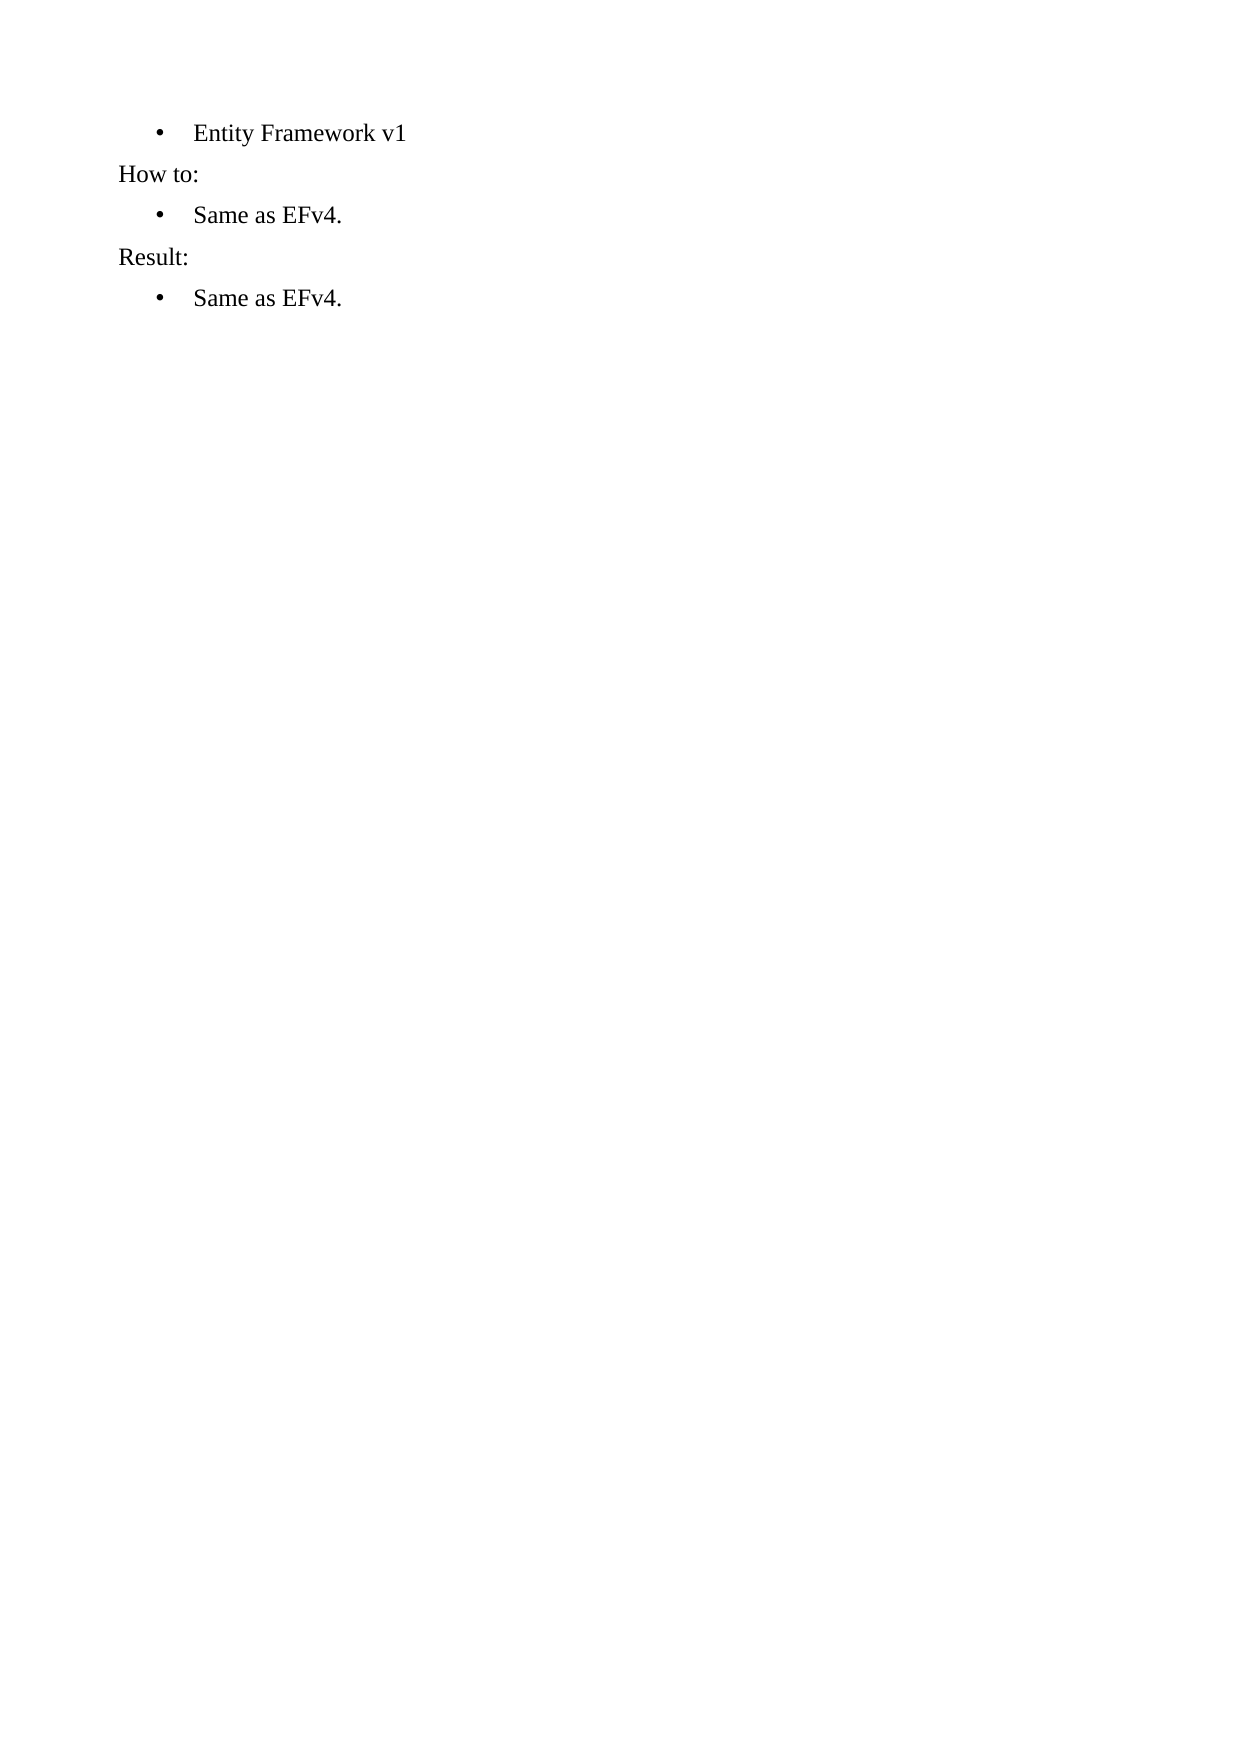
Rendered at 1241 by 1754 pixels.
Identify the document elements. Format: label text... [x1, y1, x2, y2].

text Result: [118, 242, 1122, 271]
list Same as EFv4. [156, 283, 1122, 312]
text How to: [118, 159, 1122, 188]
list Entity Framework v1 [156, 118, 1122, 147]
list Same as EFv4. [156, 201, 1122, 229]
